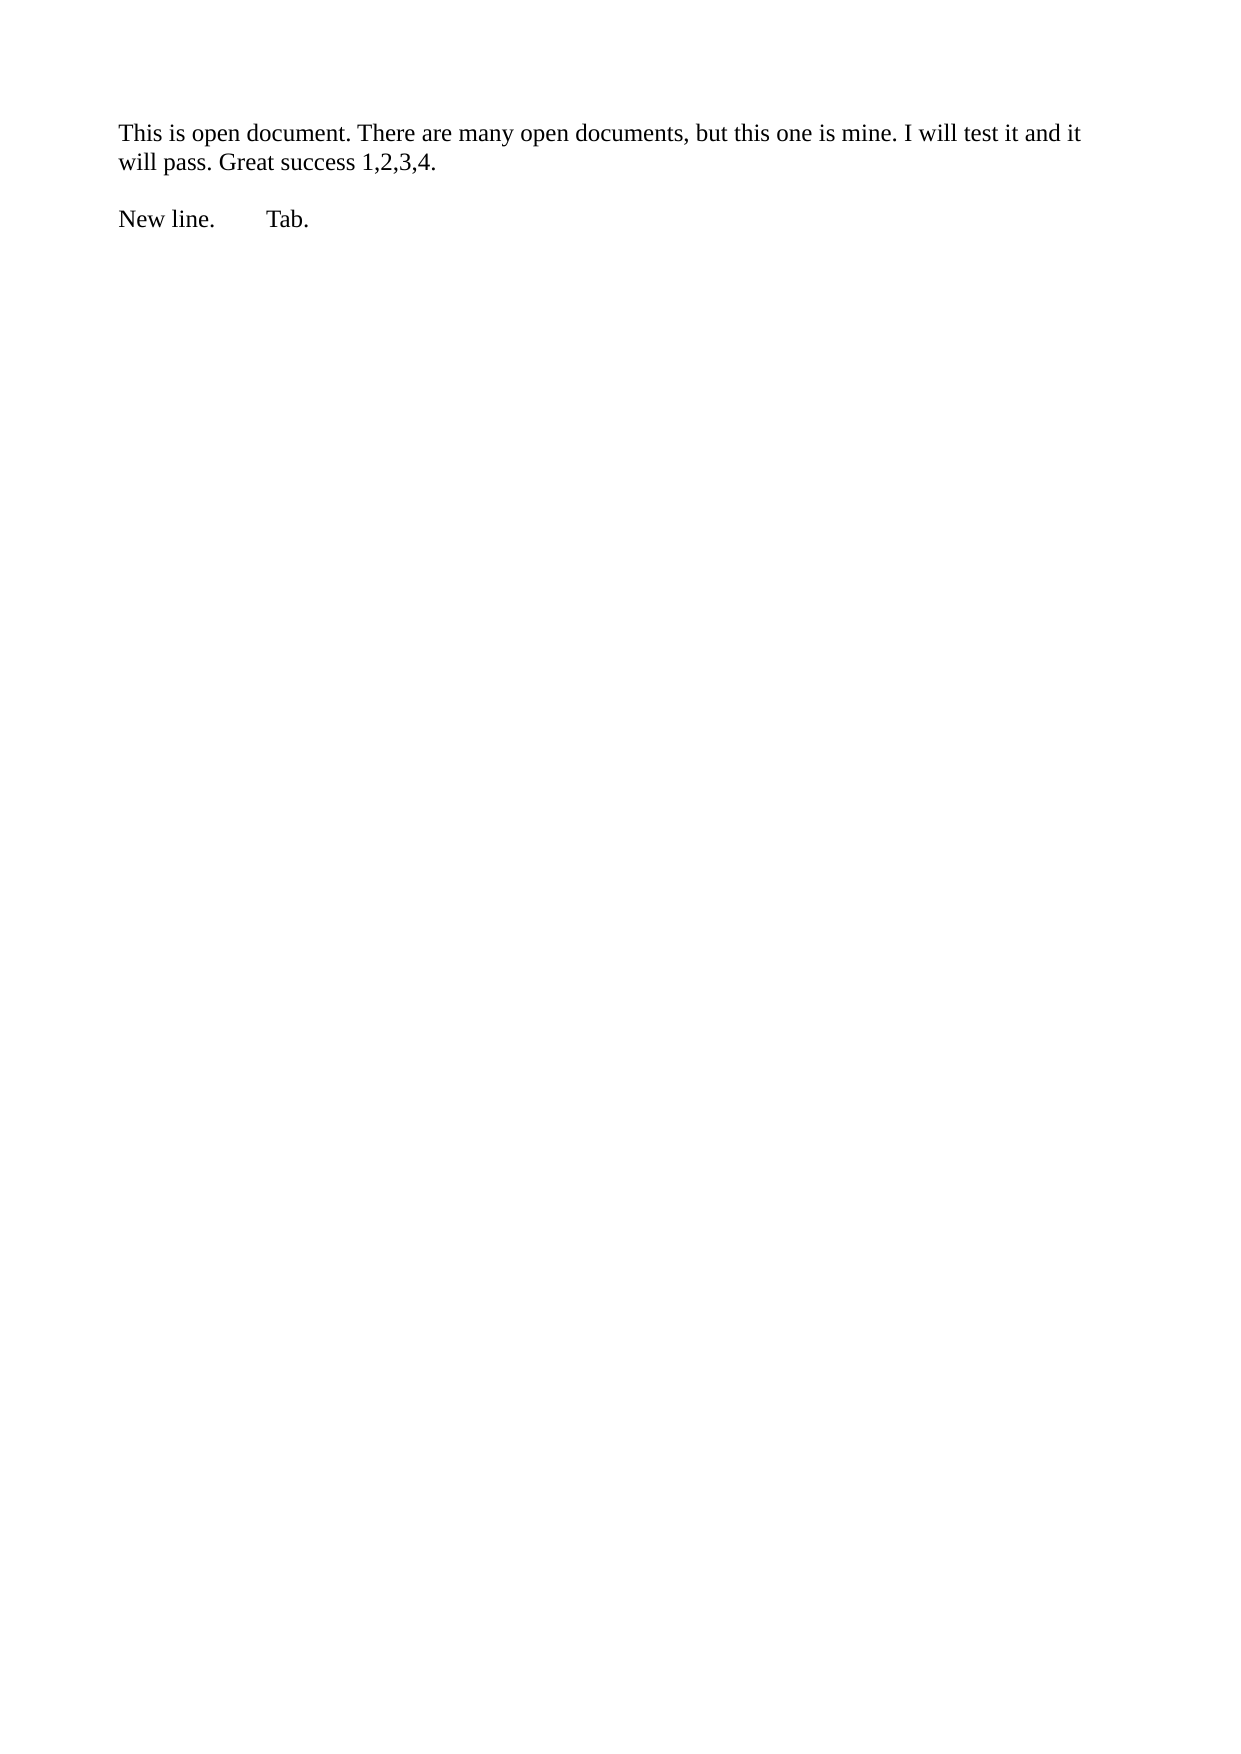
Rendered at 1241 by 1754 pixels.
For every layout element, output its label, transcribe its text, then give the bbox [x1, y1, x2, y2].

text This is open document. There are many open documents, but this one is mine. I will test it and it will pass. Great success 1,2,3,4. [118, 118, 1122, 176]
text New line. Tab. [118, 204, 1122, 233]
